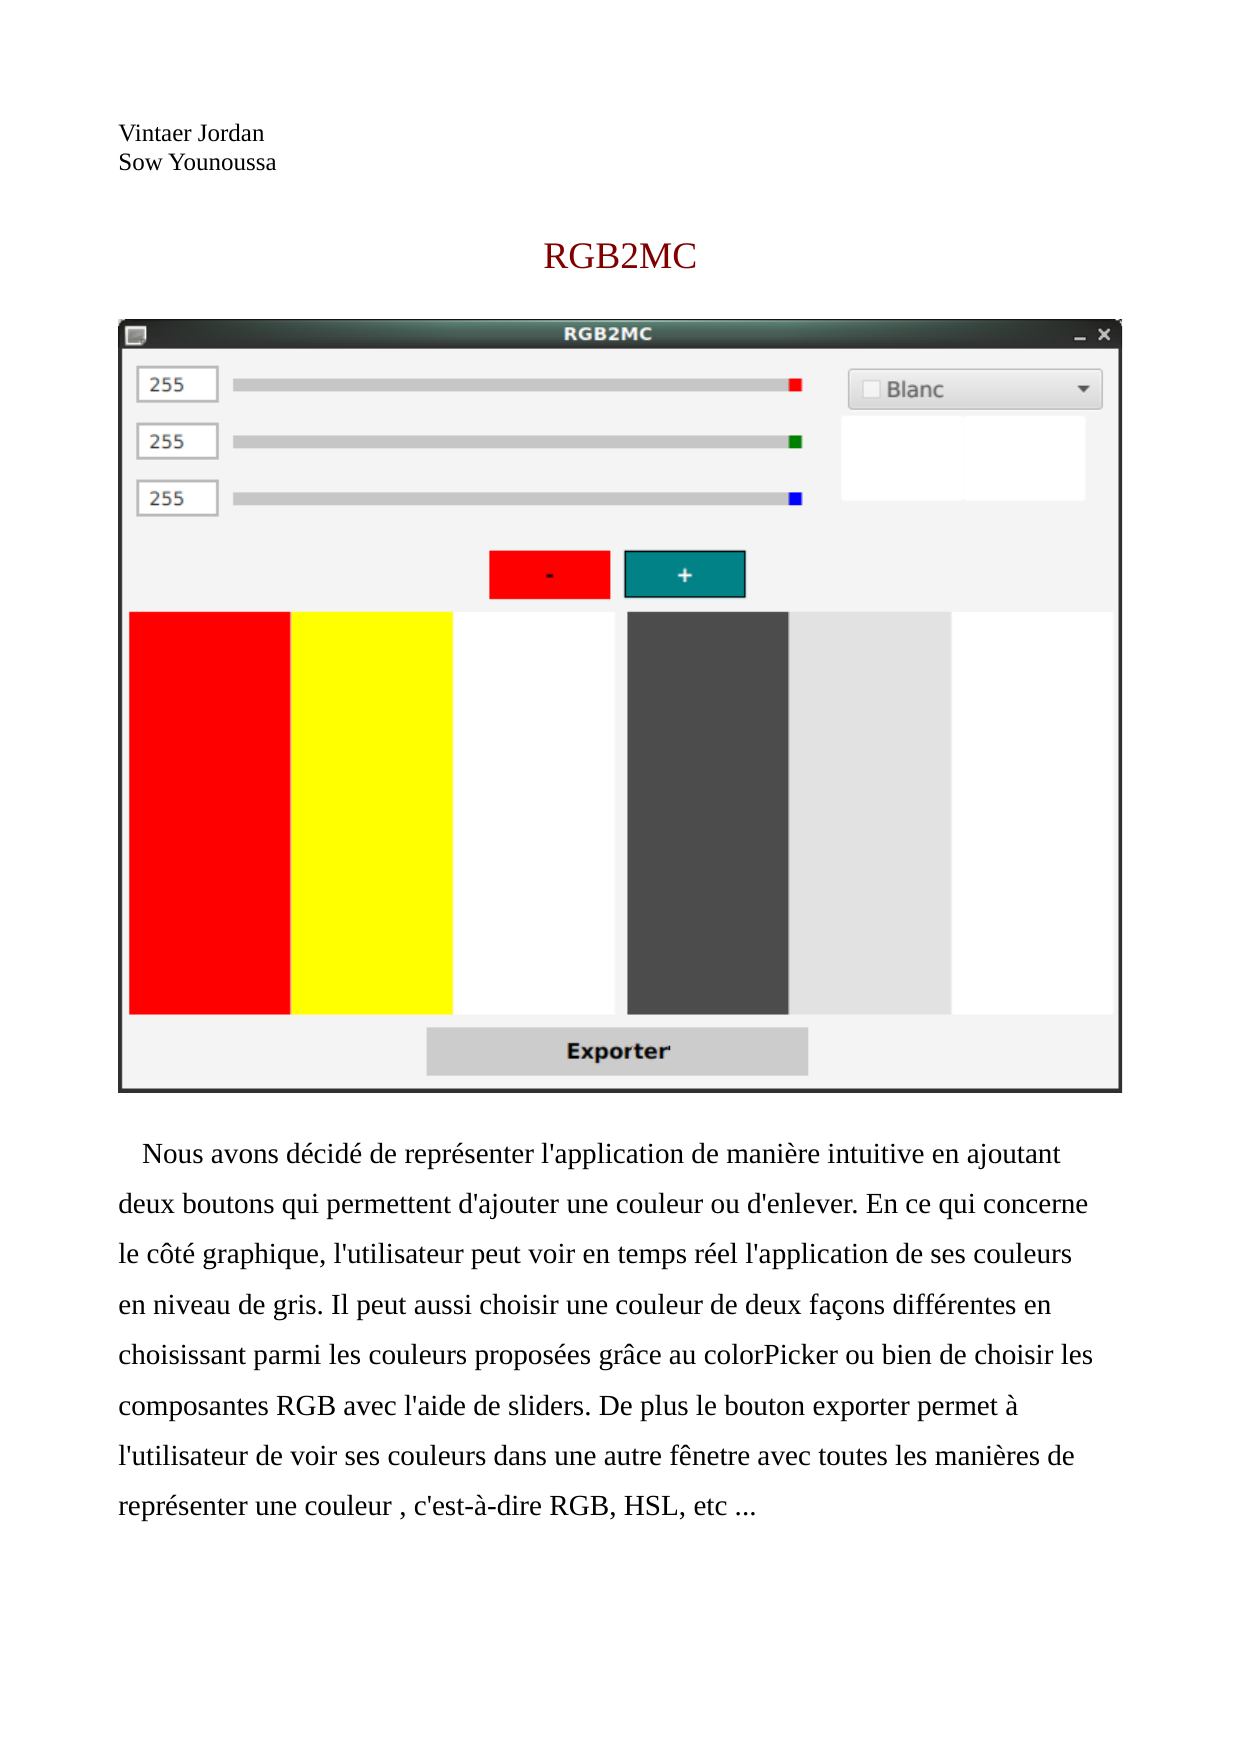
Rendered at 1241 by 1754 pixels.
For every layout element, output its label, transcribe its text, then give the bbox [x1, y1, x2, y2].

text Nous avons décidé de représenter l'application de manière intuitive en ajoutant deux boutons qui permettent d'ajouter une couleur ou d'enlever. En ce qui concerne le côté graphique, l'utilisateur peut voir en temps réel l'application de ses couleurs en niveau de gris. Il peut aussi choisir une couleur de deux façons différentes en choisissant parmi les couleurs proposées grâce au colorPicker ou bien de choisir les composantes RGB avec l'aide de sliders. De plus le bouton exporter permet à l'utilisateur de voir ses couleurs dans une autre fênetre avec toutes les manières de représenter une couleur , c'est-à-dire RGB, HSL, etc ... [118, 1136, 1104, 1522]
picture [118, 319, 1123, 1093]
text RGB2MC [118, 233, 1122, 276]
text Vintaer Jordan [118, 118, 1122, 147]
text Sow Younoussa [118, 147, 1122, 176]
